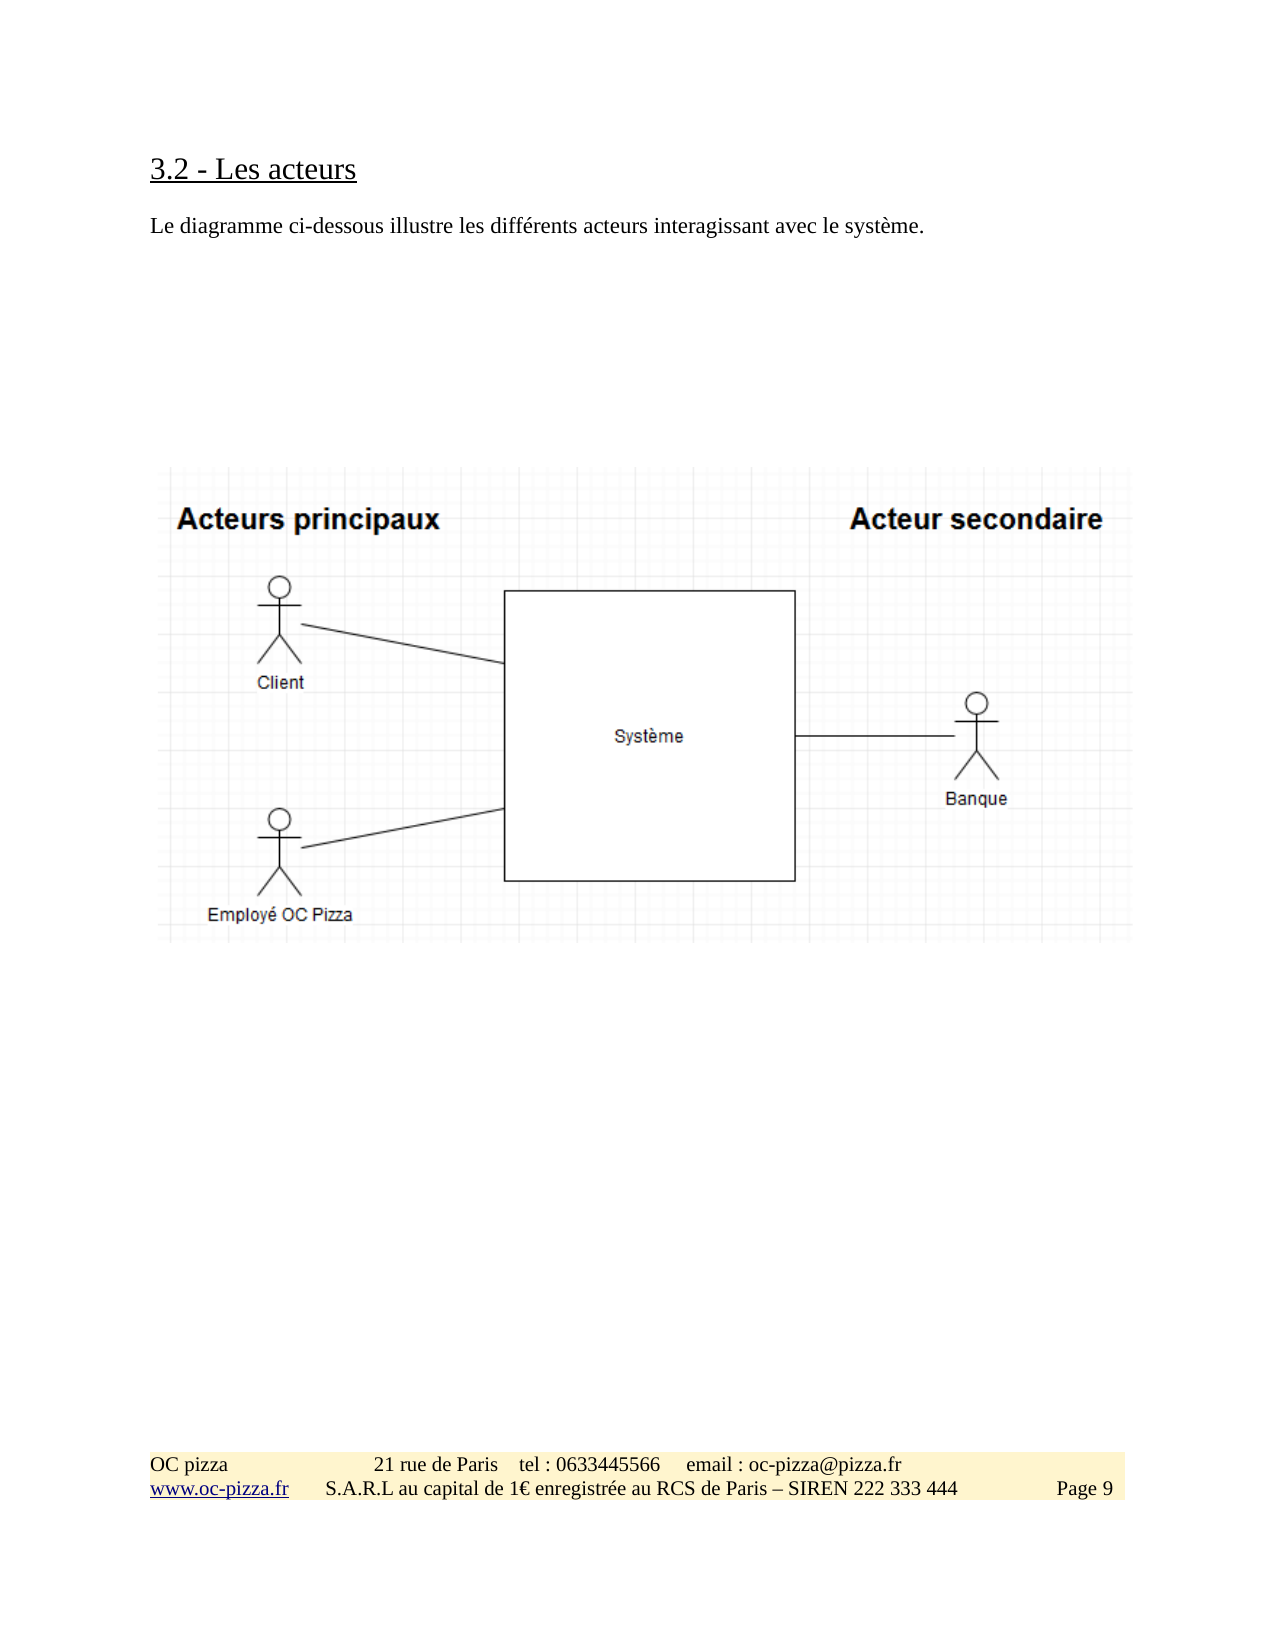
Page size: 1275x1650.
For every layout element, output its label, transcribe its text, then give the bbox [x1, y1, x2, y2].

text Le diagramme ci-dessous illustre les différents acteurs interagissant avec le système. [150, 212, 1125, 238]
picture [157, 467, 1133, 943]
text 3.2 - Les acteurs [150, 150, 1125, 186]
